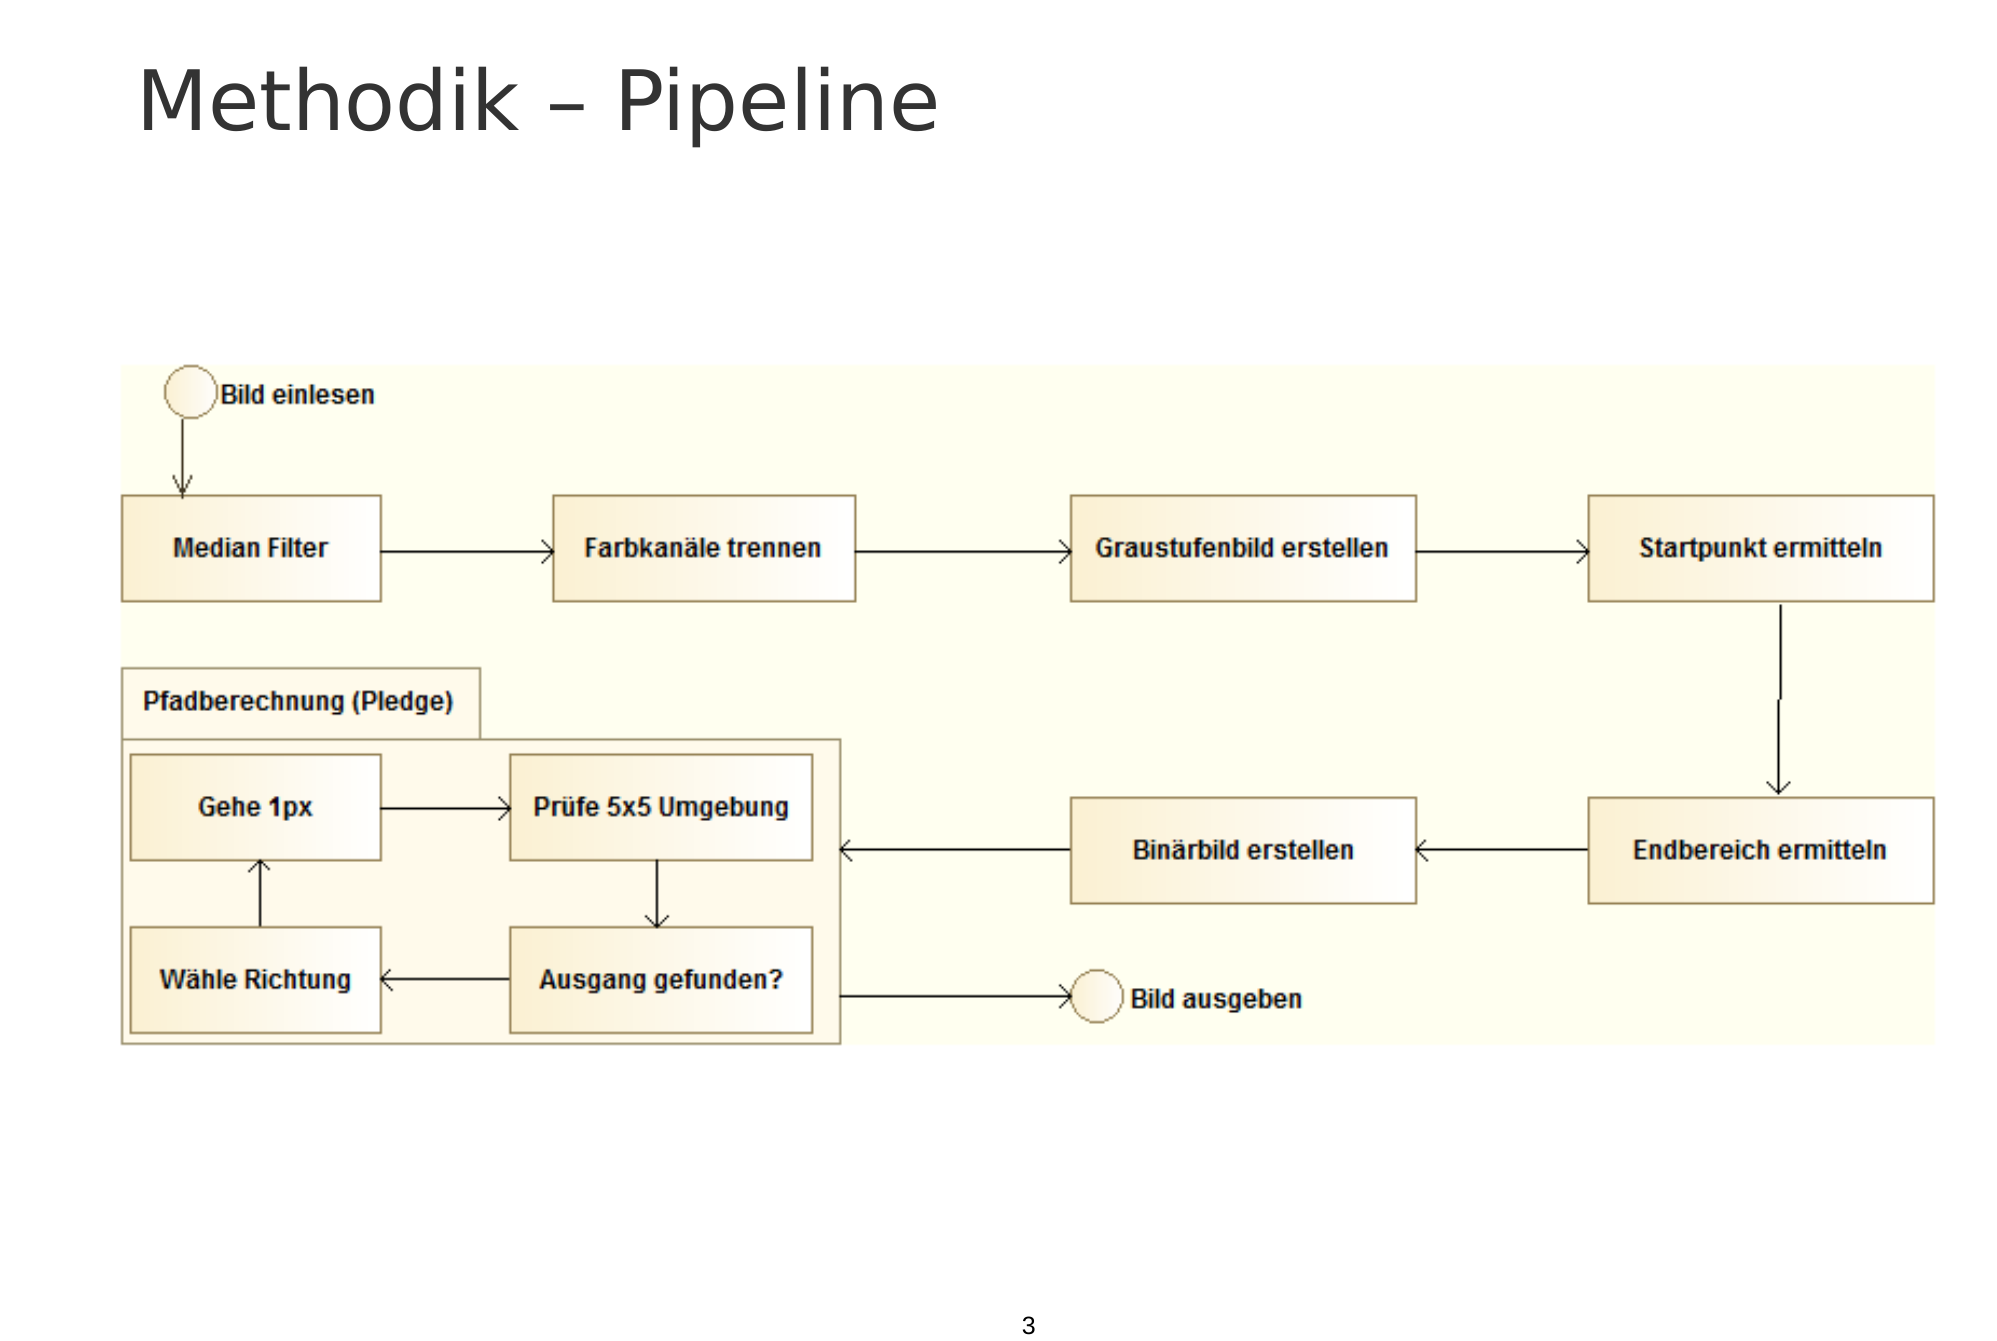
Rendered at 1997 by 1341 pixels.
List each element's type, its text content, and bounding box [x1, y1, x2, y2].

picture [100, 344, 1957, 1067]
list Methodik – Pipeline [98, 53, 1996, 150]
